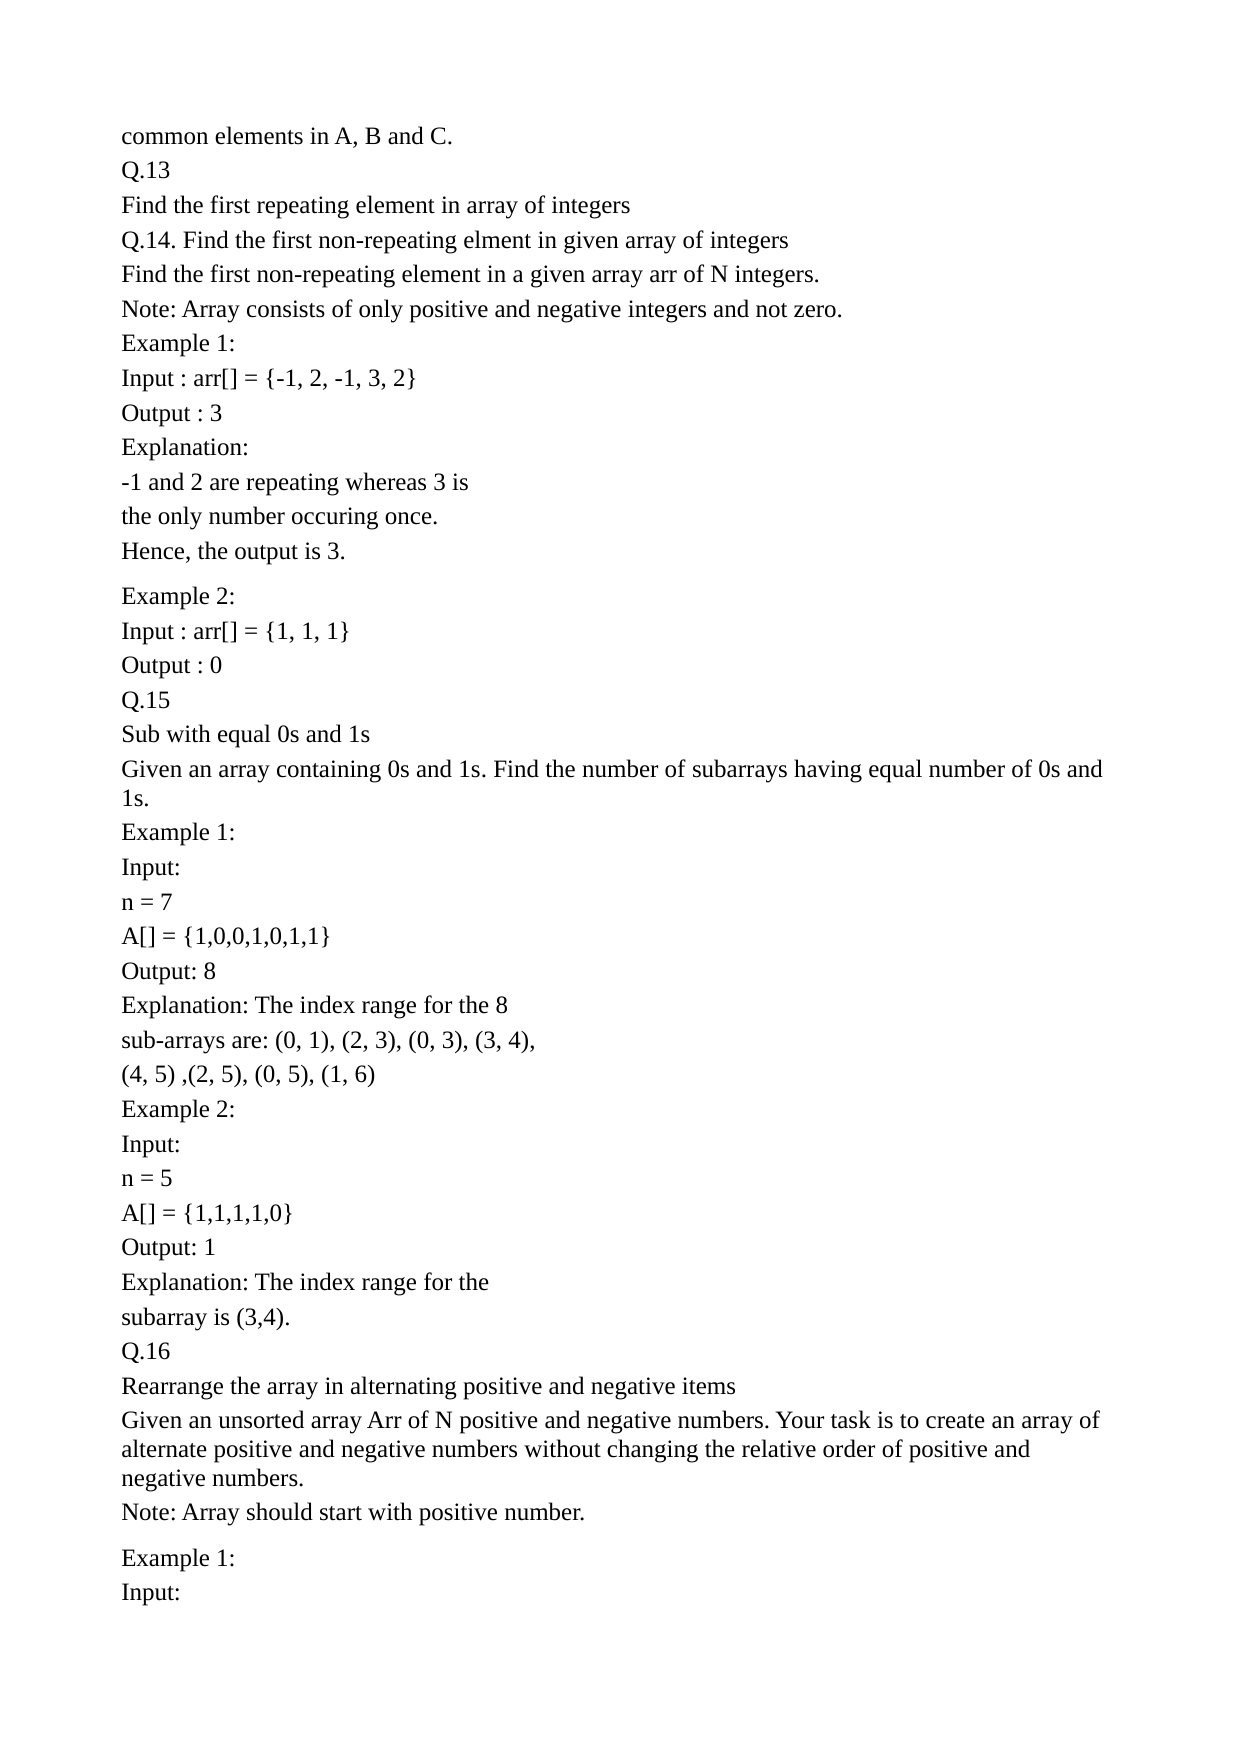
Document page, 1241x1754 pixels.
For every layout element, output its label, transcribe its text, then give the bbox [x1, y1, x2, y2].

table_header -1 and 2 are repeating whereas 3 is [118, 464, 488, 498]
table_header Sub with equal 0s and 1s [118, 717, 384, 751]
table_header Input : arr[] = {1, 1, 1} [118, 613, 364, 647]
table_header Example 2: [118, 1091, 249, 1126]
table_header Note: Array consists of only positive and negative integers and not zero. [118, 291, 854, 326]
table_header Q.14. Find the first non-repeating elment in given array of integers [118, 222, 800, 256]
table_header Note: Array should start with positive number. [118, 1495, 597, 1529]
table_header Example 2: [118, 578, 249, 613]
table_header Explanation: The index range for the 8 [118, 988, 527, 1022]
table_header Find the first repeating element in array of integers [118, 187, 642, 222]
table_header Input: [118, 849, 194, 884]
table_header Given an array containing 0s and 1s. Find the number of subarrays having equal number of 0s and 1s. [118, 751, 1122, 814]
table_header Output: 8 [118, 953, 229, 987]
table_header Example 1: [118, 326, 249, 360]
table_header Explanation: The index range for the [118, 1264, 508, 1299]
table_header Q.15 [118, 682, 185, 717]
table_header Explanation: [118, 429, 262, 464]
table_header sub-arrays are: (0, 1), (2, 3), (0, 3), (3, 4), [118, 1022, 552, 1057]
table_header subarray is (3,4). [118, 1299, 303, 1333]
table_header [118, 568, 136, 578]
table_header Given an unsorted array Arr of N positive and negative numbers. Your task is to create an array of alternate positive and negative numbers without changing the relative order of positive and negative numbers. [118, 1403, 1122, 1494]
table_header Output : 3 [118, 395, 236, 429]
table_header Rearrange the array in alternating positive and negative items [118, 1368, 748, 1402]
table_header Output: 1 [118, 1230, 229, 1264]
table_header Output : 0 [118, 648, 236, 682]
table_header n = 5 [118, 1160, 187, 1195]
table_header A[] = {1,0,0,1,0,1,1} [118, 918, 346, 953]
table_header [118, 1529, 136, 1540]
table_header Input : arr[] = {-1, 2, -1, 3, 2} [118, 360, 431, 395]
table_header Q.13 [118, 153, 185, 187]
table_header n = 7 [118, 884, 187, 918]
table_header A[] = {1,1,1,1,0} [118, 1195, 309, 1229]
table_header Hence, the output is 3. [118, 533, 359, 568]
table_header the only number occuring once. [118, 499, 451, 533]
table_header Example 1: [118, 815, 249, 849]
table_header (4, 5) ,(2, 5), (0, 5), (1, 6) [118, 1057, 386, 1091]
table_header Find the first non-repeating element in a given array arr of N integers. [118, 256, 832, 291]
table_header Example 1: [118, 1540, 249, 1574]
table_header Q.16 [118, 1333, 185, 1368]
table_header Input: [118, 1574, 201, 1609]
table_header common elements in A, B and C. [118, 118, 469, 153]
table_header Input: [118, 1126, 194, 1160]
